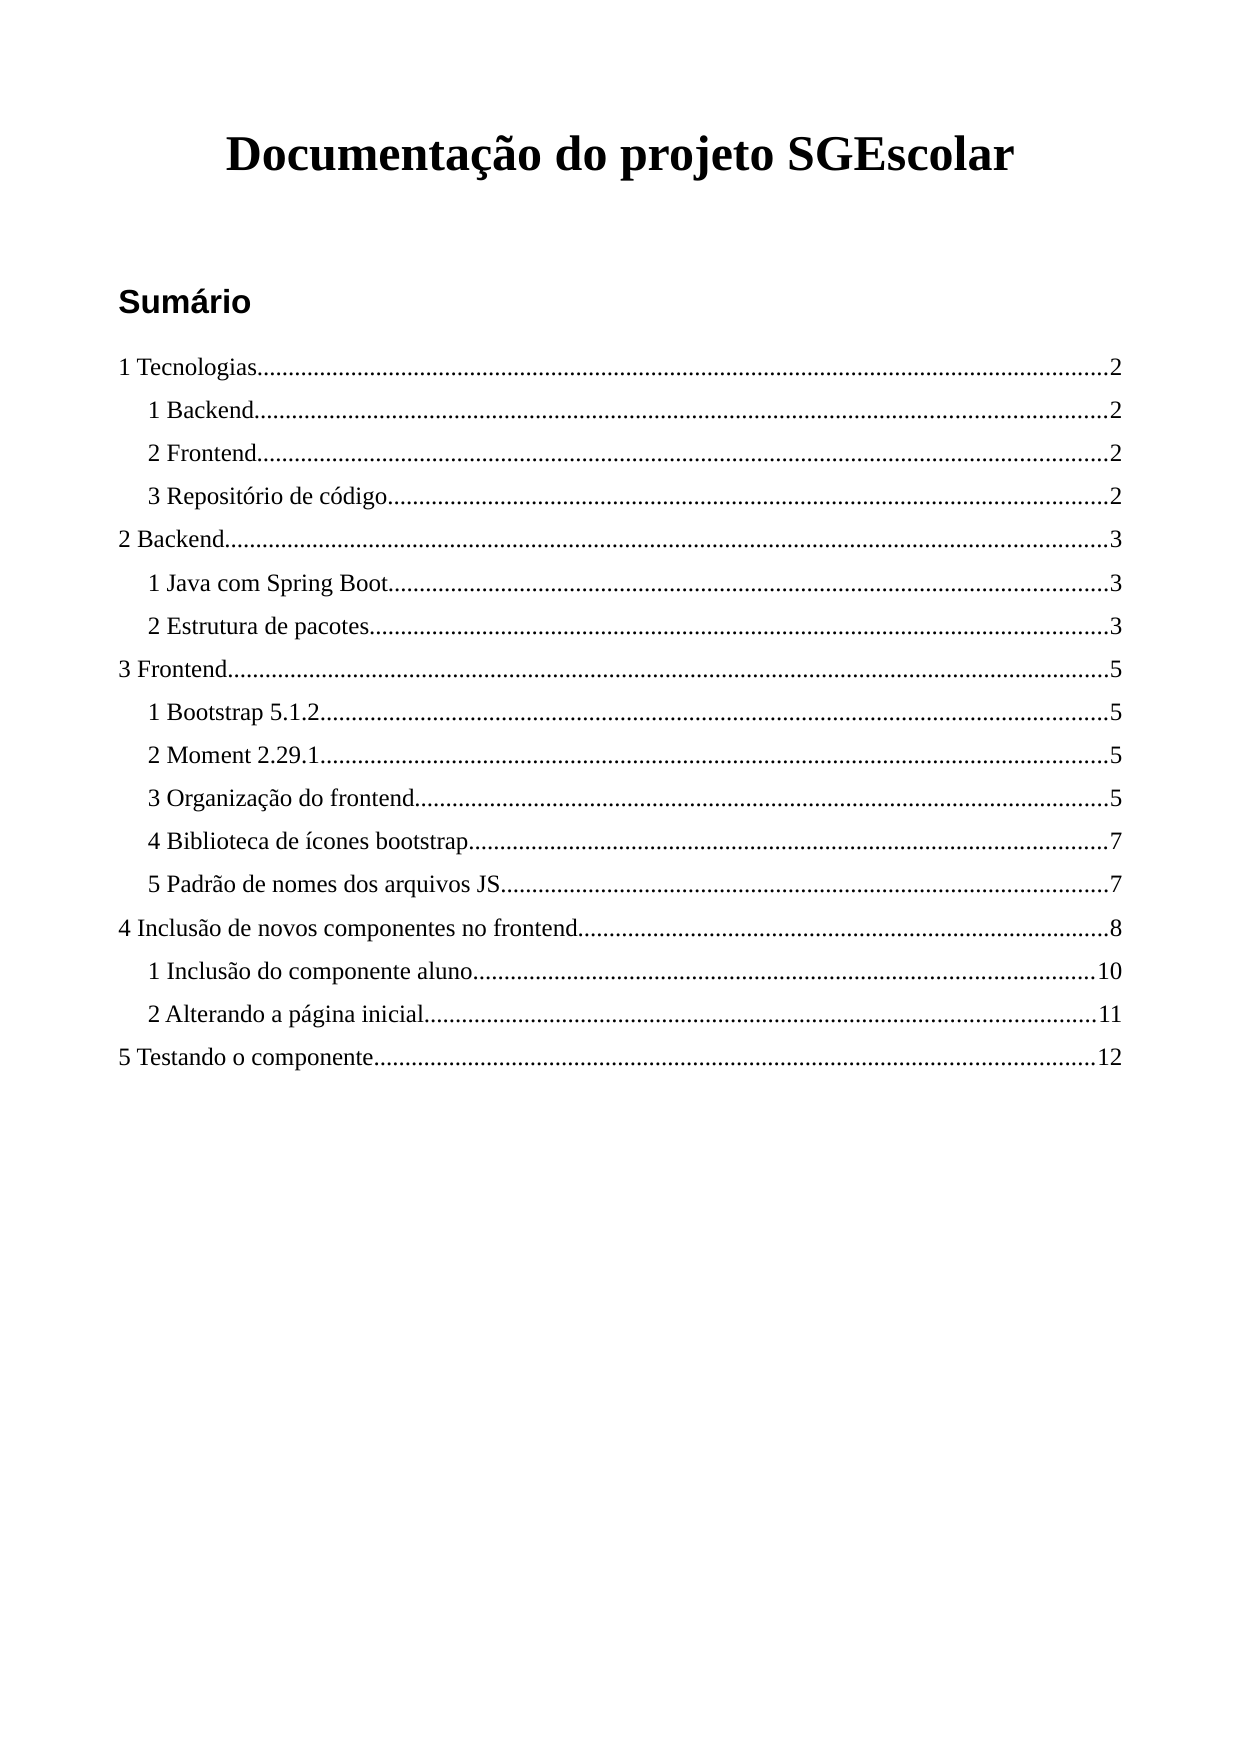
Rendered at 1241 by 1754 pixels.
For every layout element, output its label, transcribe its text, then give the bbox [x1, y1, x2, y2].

text 1 Backend 2 [148, 395, 1122, 424]
text 1 Bootstrap 5.1.2 5 [148, 697, 1122, 726]
text 5 Padrão de nomes dos arquivos JS 7 [148, 869, 1122, 898]
text 3 Repositório de código 2 [148, 481, 1122, 510]
text 1 Tecnologias 2 [118, 352, 1122, 381]
text 1 Java com Spring Boot 3 [148, 568, 1122, 596]
text 2 Moment 2.29.1 5 [148, 740, 1122, 769]
subtitle Sumário [118, 282, 1122, 320]
text 3 Frontend 5 [118, 654, 1122, 683]
text 1 Inclusão do componente aluno 10 [148, 956, 1122, 984]
text 5 Testando o componente 12 [118, 1042, 1122, 1071]
text 2 Alterando a página inicial 11 [148, 999, 1122, 1028]
text Documentação do projeto SGEscolar [118, 124, 1122, 182]
text 4 Biblioteca de ícones bootstrap 7 [148, 826, 1122, 855]
text 3 Organização do frontend 5 [148, 783, 1122, 812]
text 4 Inclusão de novos componentes no frontend 8 [118, 913, 1122, 941]
text 2 Frontend 2 [148, 438, 1122, 467]
text 2 Estrutura de pacotes 3 [148, 611, 1122, 639]
text 2 Backend 3 [118, 524, 1122, 553]
